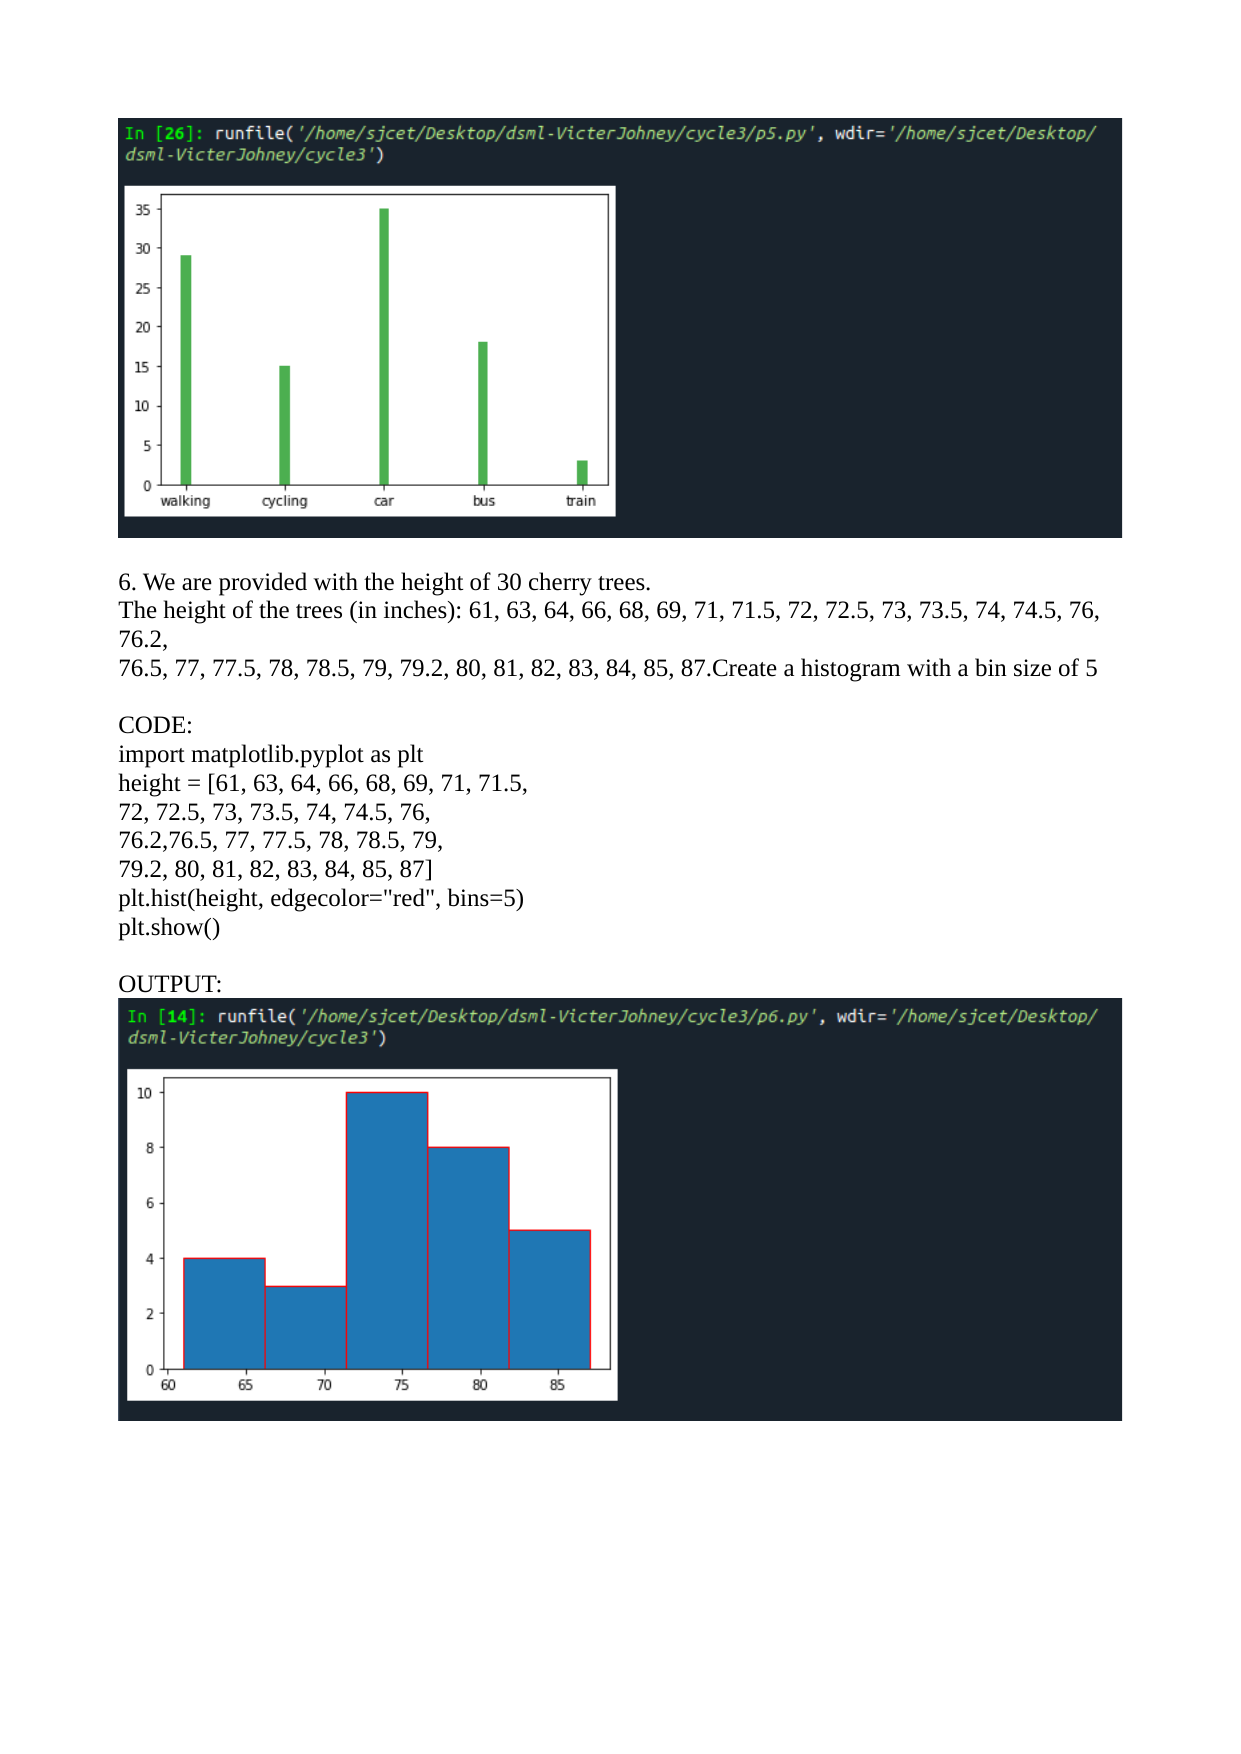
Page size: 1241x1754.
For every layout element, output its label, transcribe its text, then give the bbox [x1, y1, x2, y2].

text 72, 72.5, 73, 73.5, 74, 74.5, 76, [118, 797, 1122, 826]
text plt.show() [118, 912, 1122, 941]
text plt.hist(height, edgecolor="red", bins=5) [118, 883, 1122, 912]
text The height of the trees (in inches): 61, 63, 64, 66, 68, 69, 71, 71.5, 72, 72.5, 73, 73.5, 74, 74.5, 76, 76.2, [118, 596, 1122, 653]
picture [118, 118, 1123, 538]
text height = [61, 63, 64, 66, 68, 69, 71, 71.5, [118, 768, 1122, 797]
text 6. We are provided with the height of 30 cherry trees. [118, 567, 1122, 596]
text OUTPUT: [118, 969, 1122, 998]
text import matplotlib.pyplot as plt [118, 739, 1122, 768]
picture [118, 998, 1123, 1421]
text CODE: [118, 711, 1122, 739]
text 76.2,76.5, 77, 77.5, 78, 78.5, 79, [118, 826, 1122, 854]
text 76.5, 77, 77.5, 78, 78.5, 79, 79.2, 80, 81, 82, 83, 84, 85, 87.Create a histogram with a bin size of 5 [118, 653, 1122, 682]
text 79.2, 80, 81, 82, 83, 84, 85, 87] [118, 854, 1122, 883]
